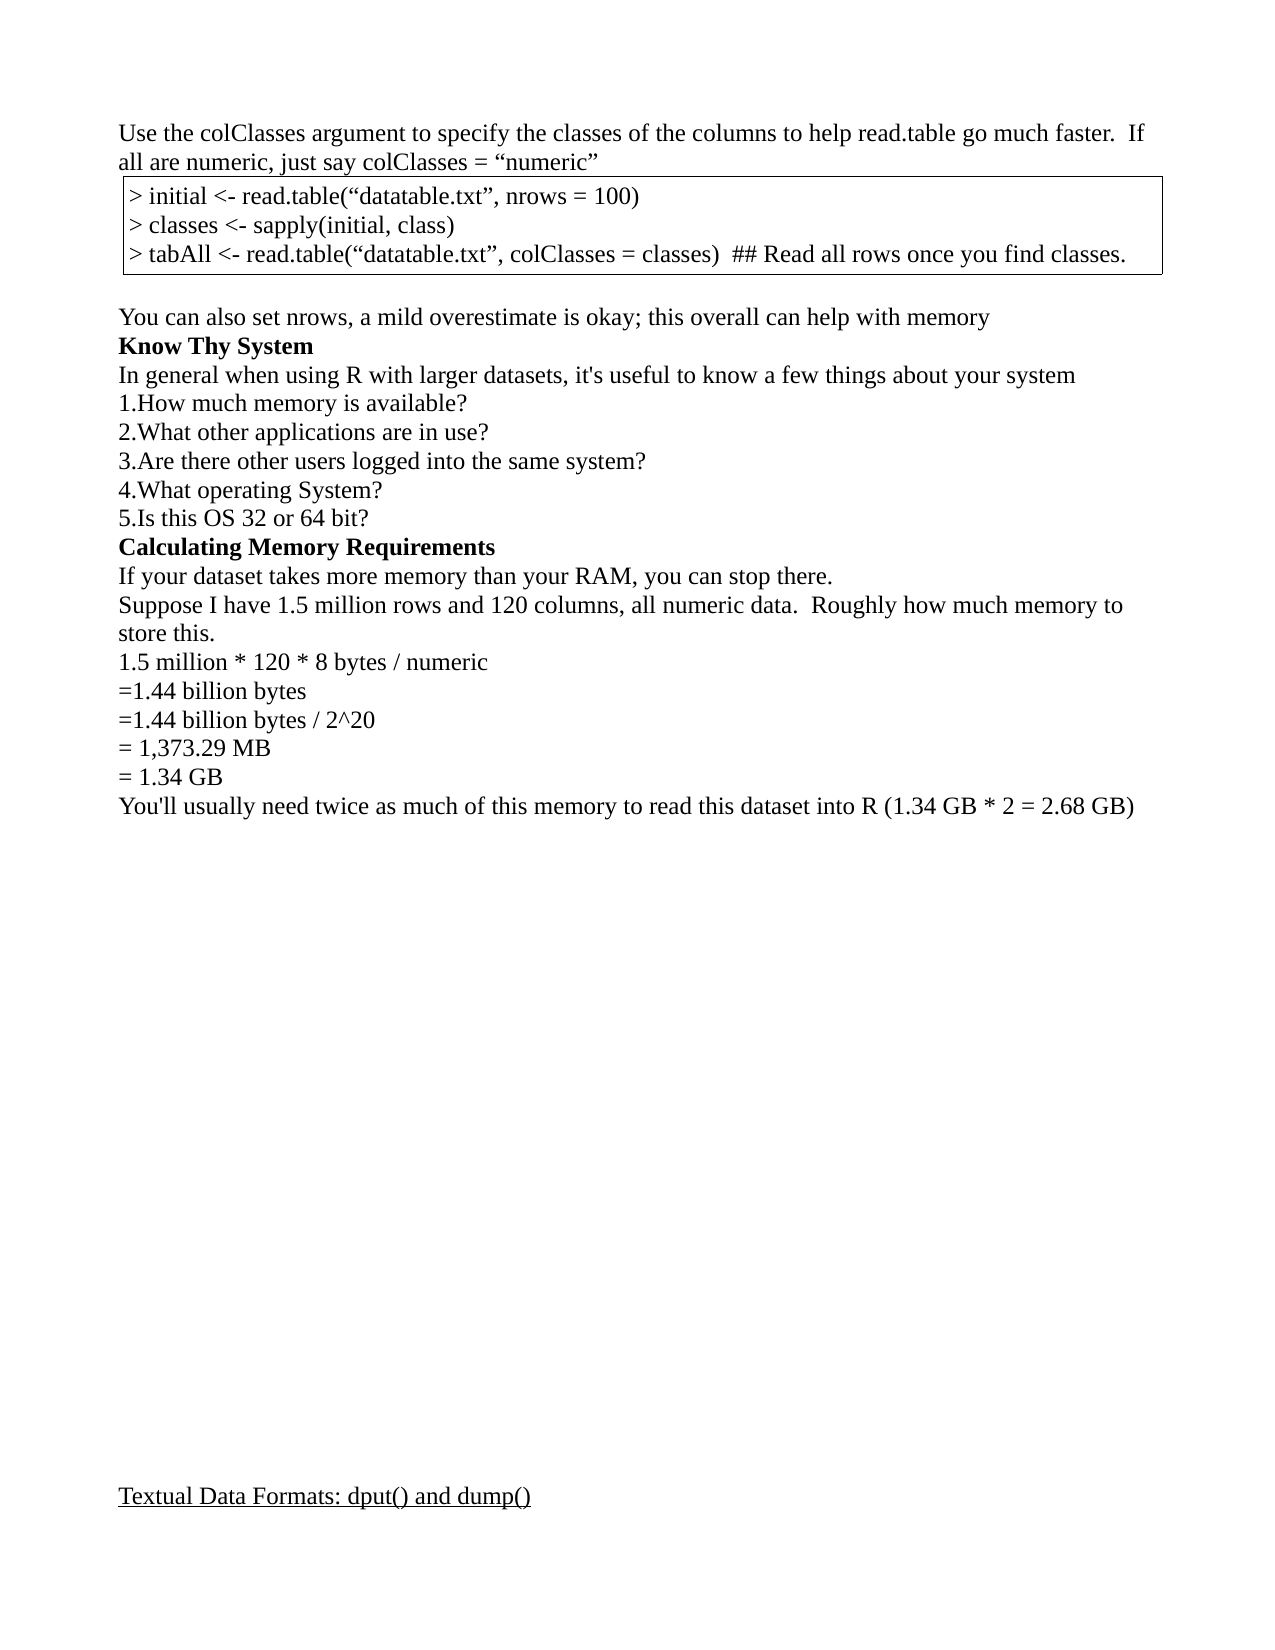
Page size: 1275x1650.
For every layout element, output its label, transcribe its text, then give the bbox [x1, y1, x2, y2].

list What operating System? [118, 475, 1157, 503]
text You'll usually need twice as much of this memory to read this dataset into R (1.34 GB * 2 = 2.68 GB) [118, 791, 1157, 820]
text =1.44 billion bytes / 2^20 [118, 705, 1157, 733]
text = 1.34 GB [118, 762, 1157, 791]
text Know Thy System [118, 331, 1157, 360]
text Textual Data Formats: dput() and dump() [118, 1481, 1157, 1510]
text If your dataset takes more memory than your RAM, you can stop there. [118, 561, 1157, 590]
list Are there other users logged into the same system? [118, 446, 1157, 475]
text =1.44 billion bytes [118, 676, 1157, 705]
list What other applications are in use? [118, 417, 1157, 446]
text You can also set nrows, a mild overestimate is okay; this overall can help with memory [118, 302, 1157, 331]
text Suppose I have 1.5 million rows and 120 columns, all numeric data. Roughly how much memory to store this. [118, 590, 1157, 647]
list Is this OS 32 or 64 bit? [118, 503, 1157, 532]
text Use the colClasses argument to specify the classes of the columns to help read.table go much faster. If all are numeric, just say colClasses = “numeric” [118, 118, 1157, 176]
table_header > initial <- read.table(“datatable.txt”, nrows = 100) > classes <- sapply(initial, class) > tabAll <- read.table(“datatable.txt”, colClasses = classes) ## Read all rows once you find classes. [124, 177, 1162, 273]
text = 1,373.29 MB [118, 733, 1157, 762]
list How much memory is available? [118, 388, 1157, 417]
text 1.5 million * 120 * 8 bytes / numeric [118, 647, 1157, 676]
text In general when using R with larger datasets, it's useful to know a few things about your system [118, 360, 1157, 388]
text Calculating Memory Requirements [118, 532, 1157, 561]
